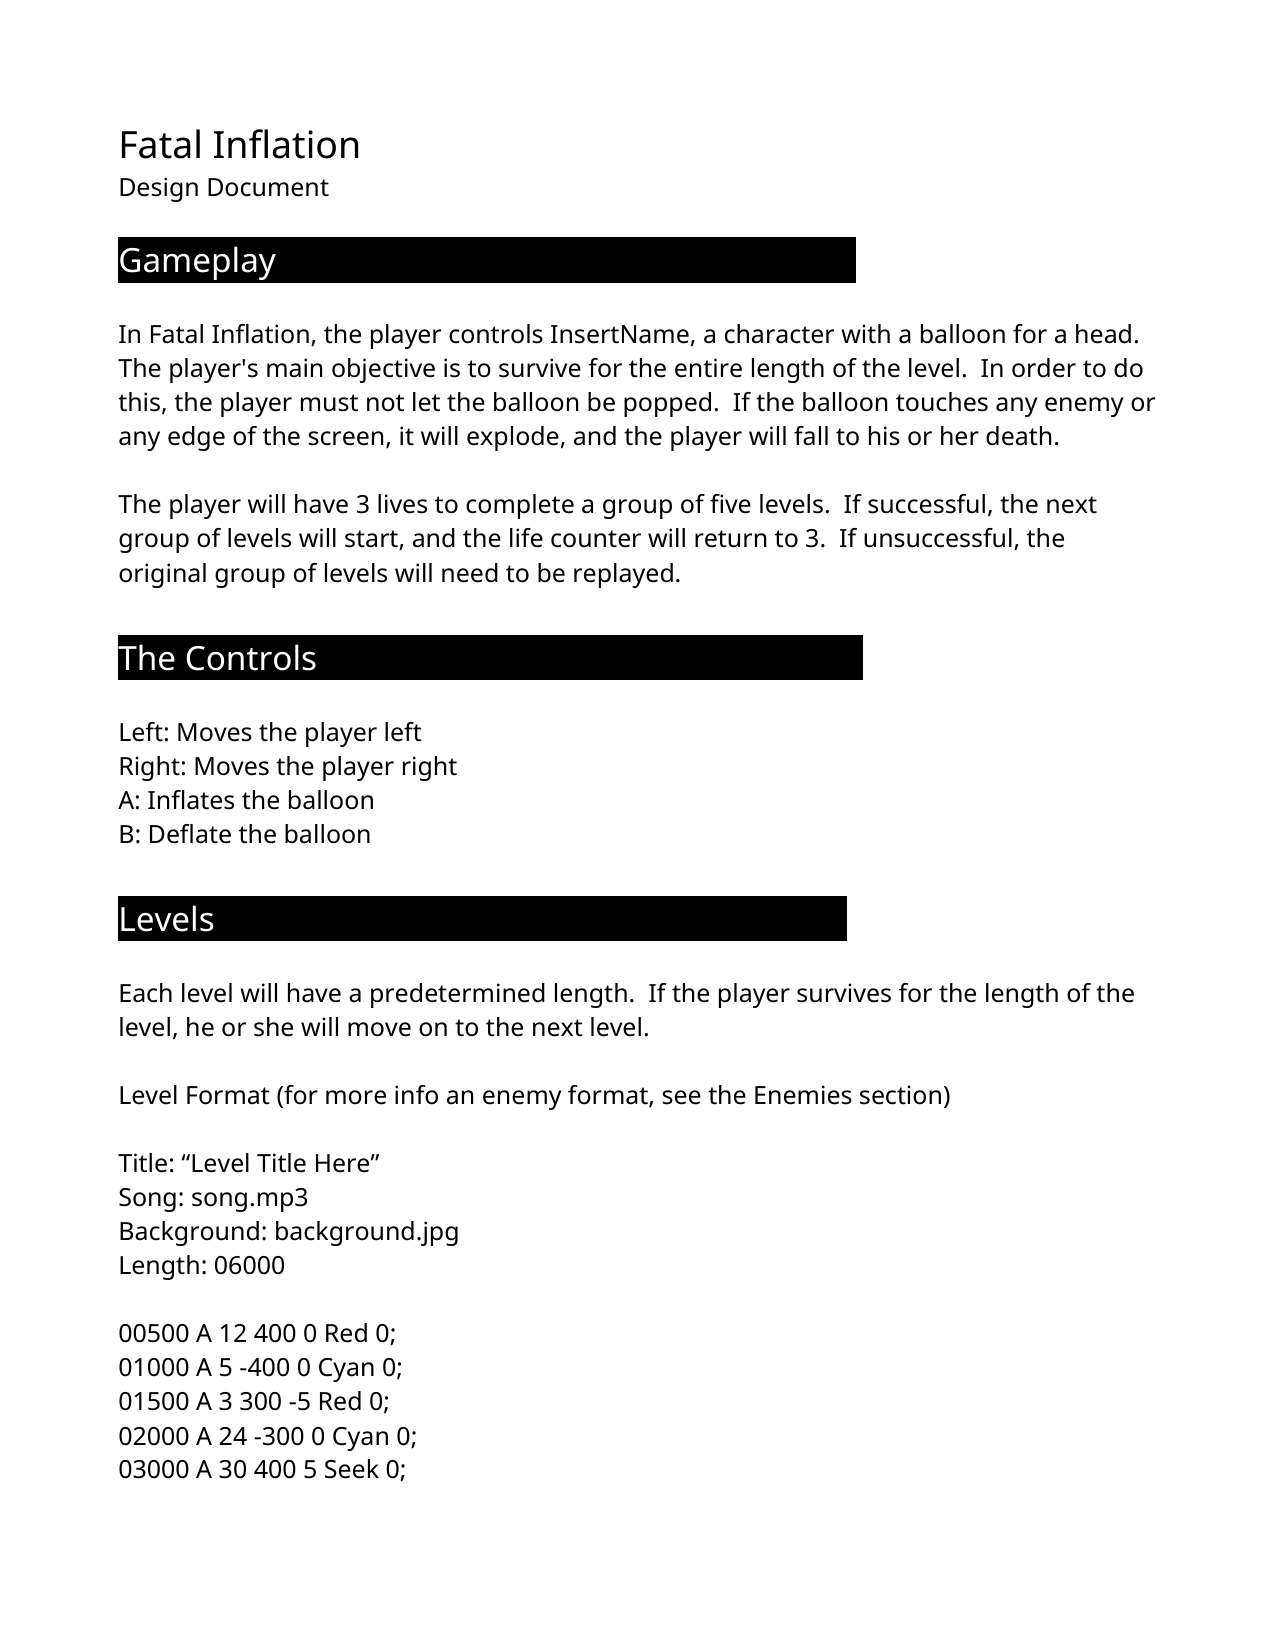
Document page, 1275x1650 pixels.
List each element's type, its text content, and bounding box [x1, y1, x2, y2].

text A: Inflates the balloon [118, 782, 1157, 816]
text Song: song.mp3 [118, 1180, 1157, 1214]
text 00500 A 12 400 0 Red 0; [118, 1316, 1157, 1350]
text In Fatal Inflation, the player controls InsertName, a character with a balloon for a head. The player's main objective is to survive for the entire length of the level. In order to do this, the player must not let the balloon be popped. If the balloon touches any enemy or any edge of the screen, it will explode, and the player will fall to his or her death. [118, 317, 1157, 453]
text Background: background.jpg [118, 1214, 1157, 1248]
text 03000 A 30 400 5 Seek 0; [118, 1452, 1157, 1486]
text Length: 06000 [118, 1248, 1157, 1282]
text The Controls [118, 635, 1157, 680]
text Each level will have a predetermined length. If the player survives for the length of the level, he or she will move on to the next level. [118, 975, 1157, 1043]
text Right: Moves the player right [118, 748, 1157, 782]
text 01000 A 5 -400 0 Cyan 0; [118, 1350, 1157, 1384]
text Left: Moves the player left [118, 714, 1157, 748]
text Levels [118, 896, 1157, 941]
text Design Document [118, 169, 1157, 203]
text 01500 A 3 300 -5 Red 0; [118, 1384, 1157, 1418]
text Level Format (for more info an enemy format, see the Enemies section) [118, 1077, 1157, 1112]
text Fatal Inflation [118, 118, 1157, 169]
text Gameplay [118, 237, 1157, 283]
text B: Deflate the balloon [118, 816, 1157, 850]
text 02000 A 24 -300 0 Cyan 0; [118, 1418, 1157, 1452]
text Title: “Level Title Here” [118, 1146, 1157, 1180]
text The player will have 3 lives to complete a group of five levels. If successful, the next group of levels will start, and the life counter will return to 3. If unsuccessful, the original group of levels will need to be replayed. [118, 487, 1157, 589]
